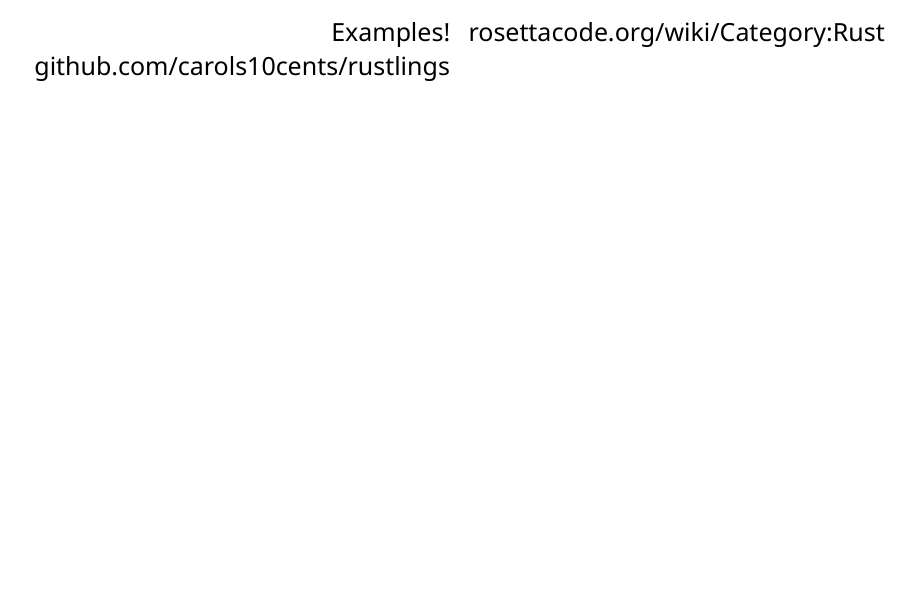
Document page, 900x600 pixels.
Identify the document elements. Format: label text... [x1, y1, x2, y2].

text Examples! [15, 15, 450, 49]
text github.com/carols10cents/rustlings [15, 49, 450, 83]
text rosettacode.org/wiki/Category:Rust [450, 15, 885, 49]
